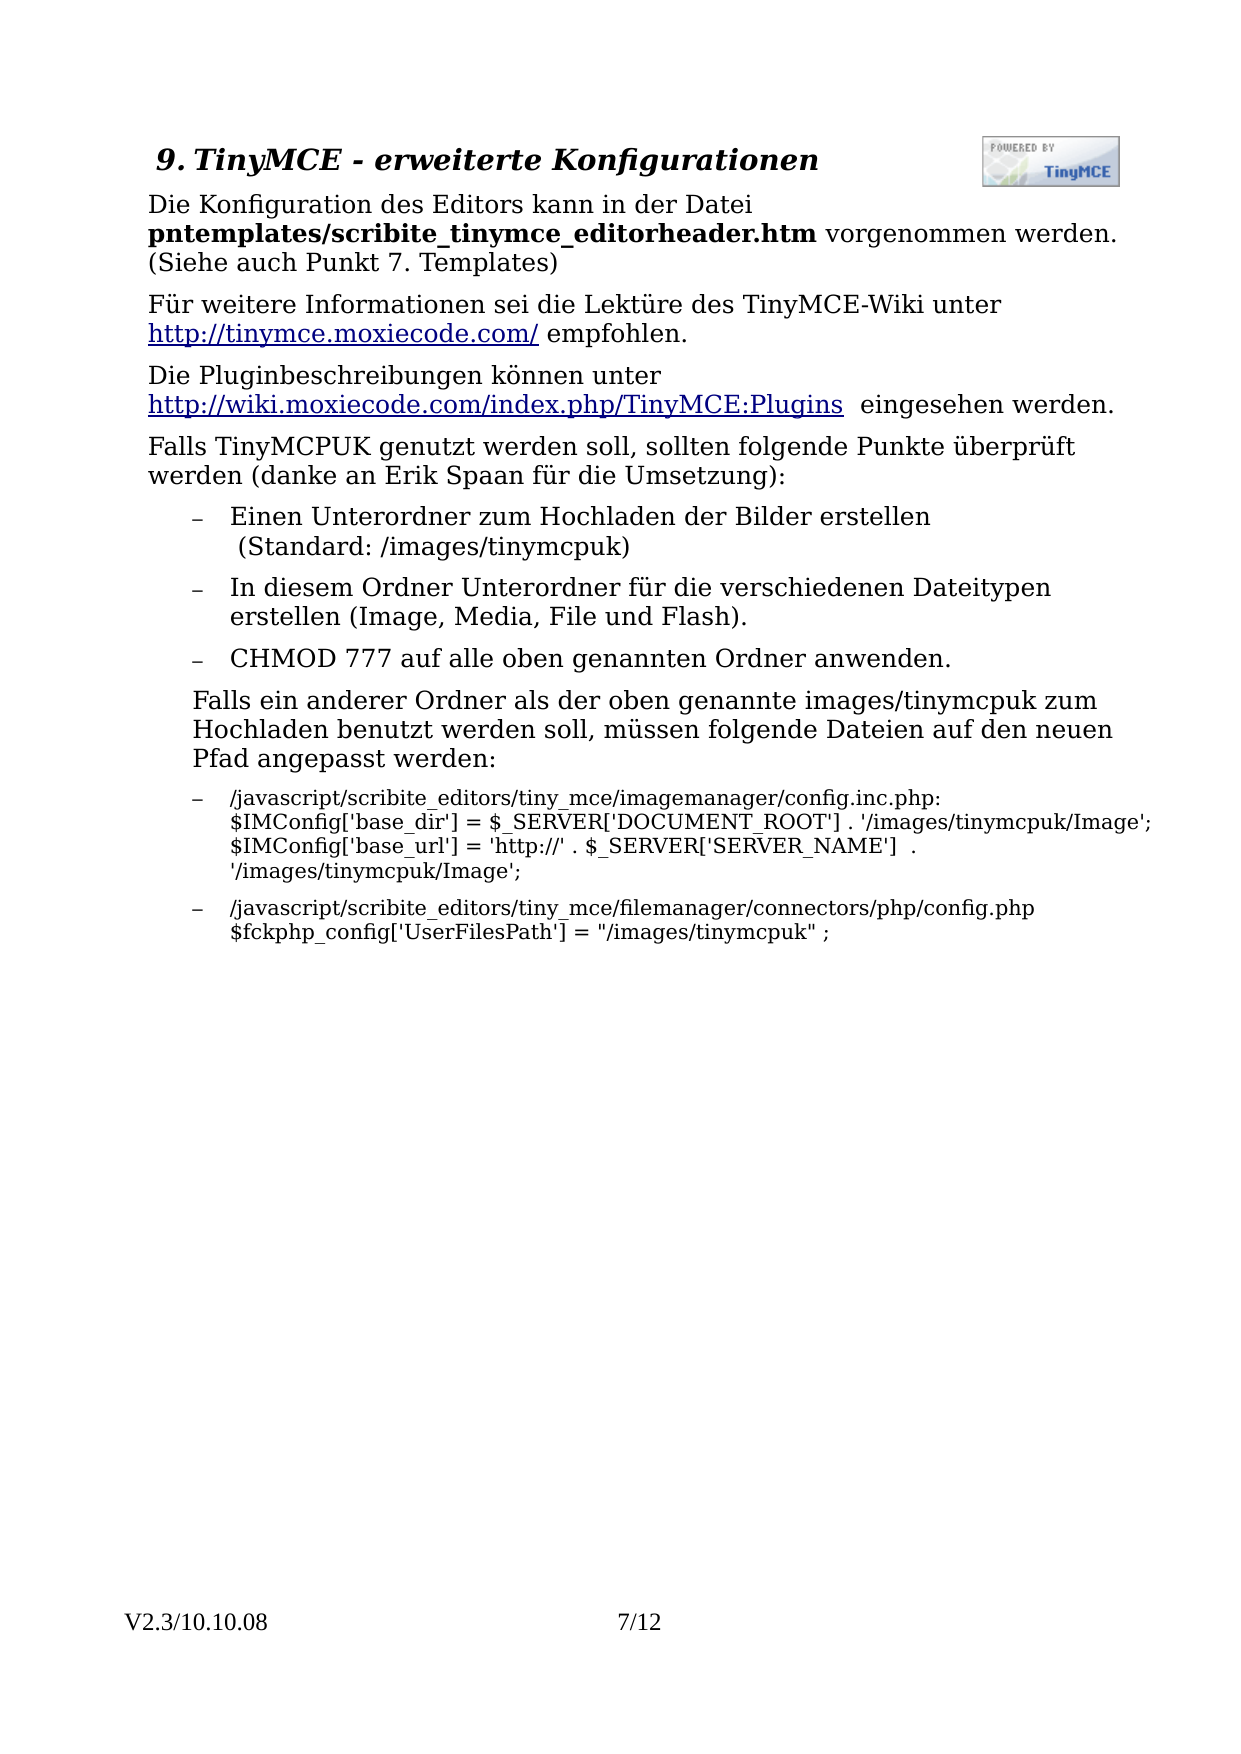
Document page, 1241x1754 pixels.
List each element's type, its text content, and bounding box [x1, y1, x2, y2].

text Die Pluginbeschreibungen können unter http://wiki.moxiecode.com/index.php/TinyMCE:Plugins eingesehen werden. [148, 361, 1160, 419]
picture [982, 136, 1120, 187]
list Einen Unterordner zum Hochladen der Bilder erstellen (Standard: /images/tinymcpuk) [192, 503, 1160, 561]
list In diesem Ordner Unterordner für die verschiedenen Dateitypen erstellen (Image, Media, File und Flash). [192, 573, 1160, 632]
list /javascript/scribite_editors/tiny_mce/filemanager/connectors/php/config.php $fckphp_config['UserFilesPath'] = "/images/tinymcpuk" ; [192, 896, 1160, 944]
text Falls TinyMCPUK genutzt werden soll, sollten folgende Punkte überprüft werden (danke an Erik Spaan für die Umsetzung): [148, 432, 1160, 490]
text Falls ein anderer Ordner als der oben genannte images/tinymcpuk zum Hochladen benutzt werden soll, müssen folgende Dateien auf den neuen Pfad angepasst werden: [192, 686, 1160, 773]
list /javascript/scribite_editors/tiny_mce/imagemanager/config.inc.php: $IMConfig['base_dir'] = $_SERVER['DOCUMENT_ROOT'] . '/images/tinymcpuk/Image'; $IMConfig['base_url'] = 'http://' . $_SERVER['SERVER_NAME'] . '/images/tinymcpuk/Image'; [192, 786, 1160, 883]
subtitle [1120, 143, 1160, 177]
text Die Konfiguration des Editors kann in der Datei pntemplates/scribite_tinymce_editorheader.htm vorgenommen werden. (Siehe auch Punkt 7. Templates) [148, 190, 1160, 278]
subtitle TinyMCE - erweiterte Konfigurationen [156, 143, 982, 177]
text Für weitere Informationen sei die Lektüre des TinyMCE-Wiki unter http://tinymce.moxiecode.com/ empfohlen. [148, 290, 1160, 348]
list CHMOD 777 auf alle oben genannten Ordner anwenden. [192, 644, 1160, 673]
